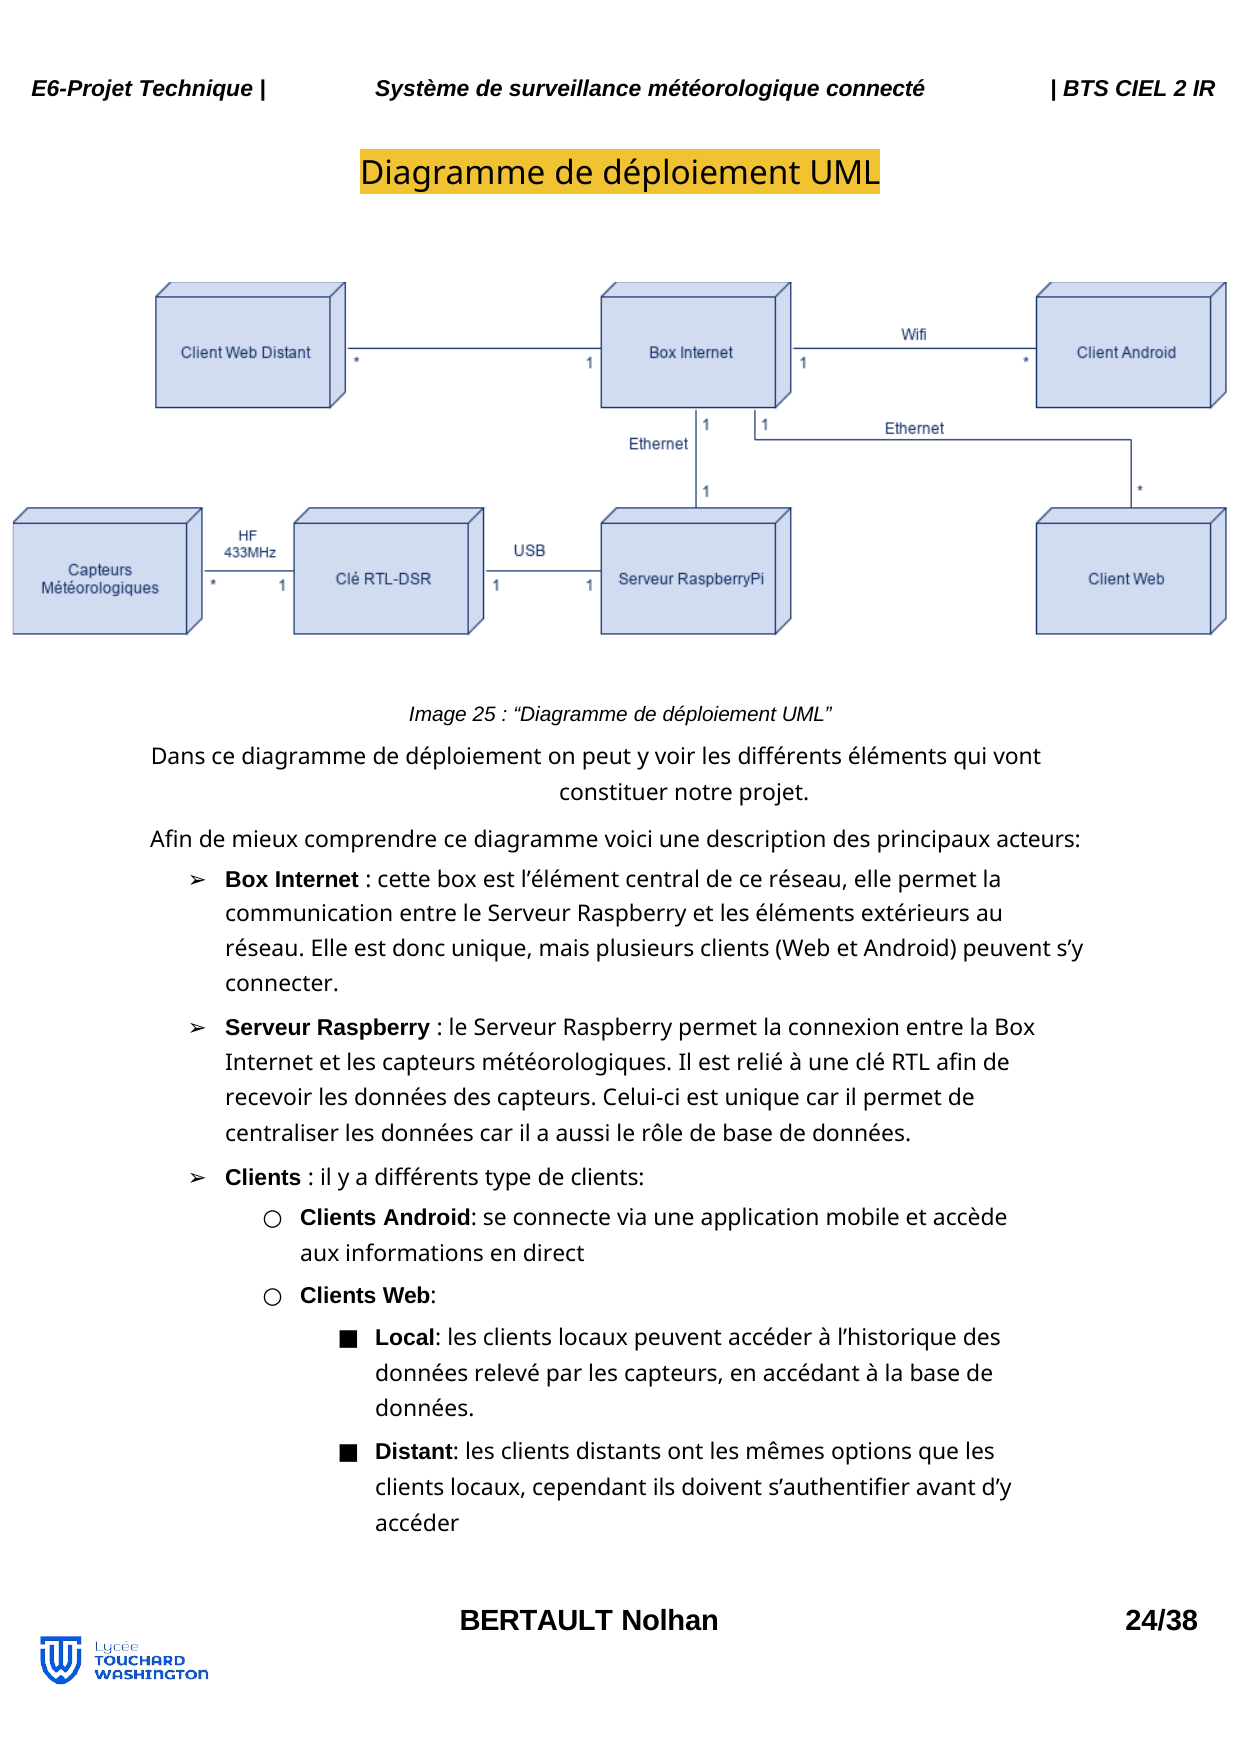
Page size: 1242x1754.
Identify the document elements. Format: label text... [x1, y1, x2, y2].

picture [0, 1598, 249, 1722]
picture [12, 282, 1228, 636]
list Clients Web: [262, 1279, 1242, 1310]
list Serveur Raspberry : le Serveur Raspberry permet la connexion entre la Box Internet et les capteurs météorologiques. Il est relié à une clé RTL afin de recevoir les données des capteurs. Celui-ci est unique car il permet de centraliser les données car il a aussi le rôle de base de données. [187, 1011, 1056, 1148]
list Box Internet : cette box est l’élément central de ce réseau, elle permet la communication entre le Serveur Raspberry et les éléments extérieurs au réseau. Elle est donc unique, mais plusieurs clients (Web et Android) peuvent s’y connecter. [187, 863, 1087, 998]
subtitle Diagramme de déploiement UML [0, 149, 1240, 194]
list Clients Android: se connecte via une application mobile et accède aux informations en direct [262, 1201, 1026, 1268]
list Clients : il y a différents type de clients: [187, 1161, 1242, 1192]
list Distant: les clients distants ont les mêmes options que les clients locaux, cependant ils doivent s’authentifier avant d’y accéder [337, 1434, 1038, 1538]
text Image 25 : “Diagramme de déploiement UML” [0, 702, 1240, 726]
list Local: les clients locaux peuvent accéder à l’historique des données relevé par les capteurs, en accédant à la base de données. [337, 1321, 1069, 1424]
text Dans ce diagramme de déploiement on peut y voir les différents éléments qui vont constituer notre projet. [151, 740, 1099, 807]
text Afin de mieux comprendre ce diagramme voici une description des principaux acteurs: [150, 822, 1242, 854]
